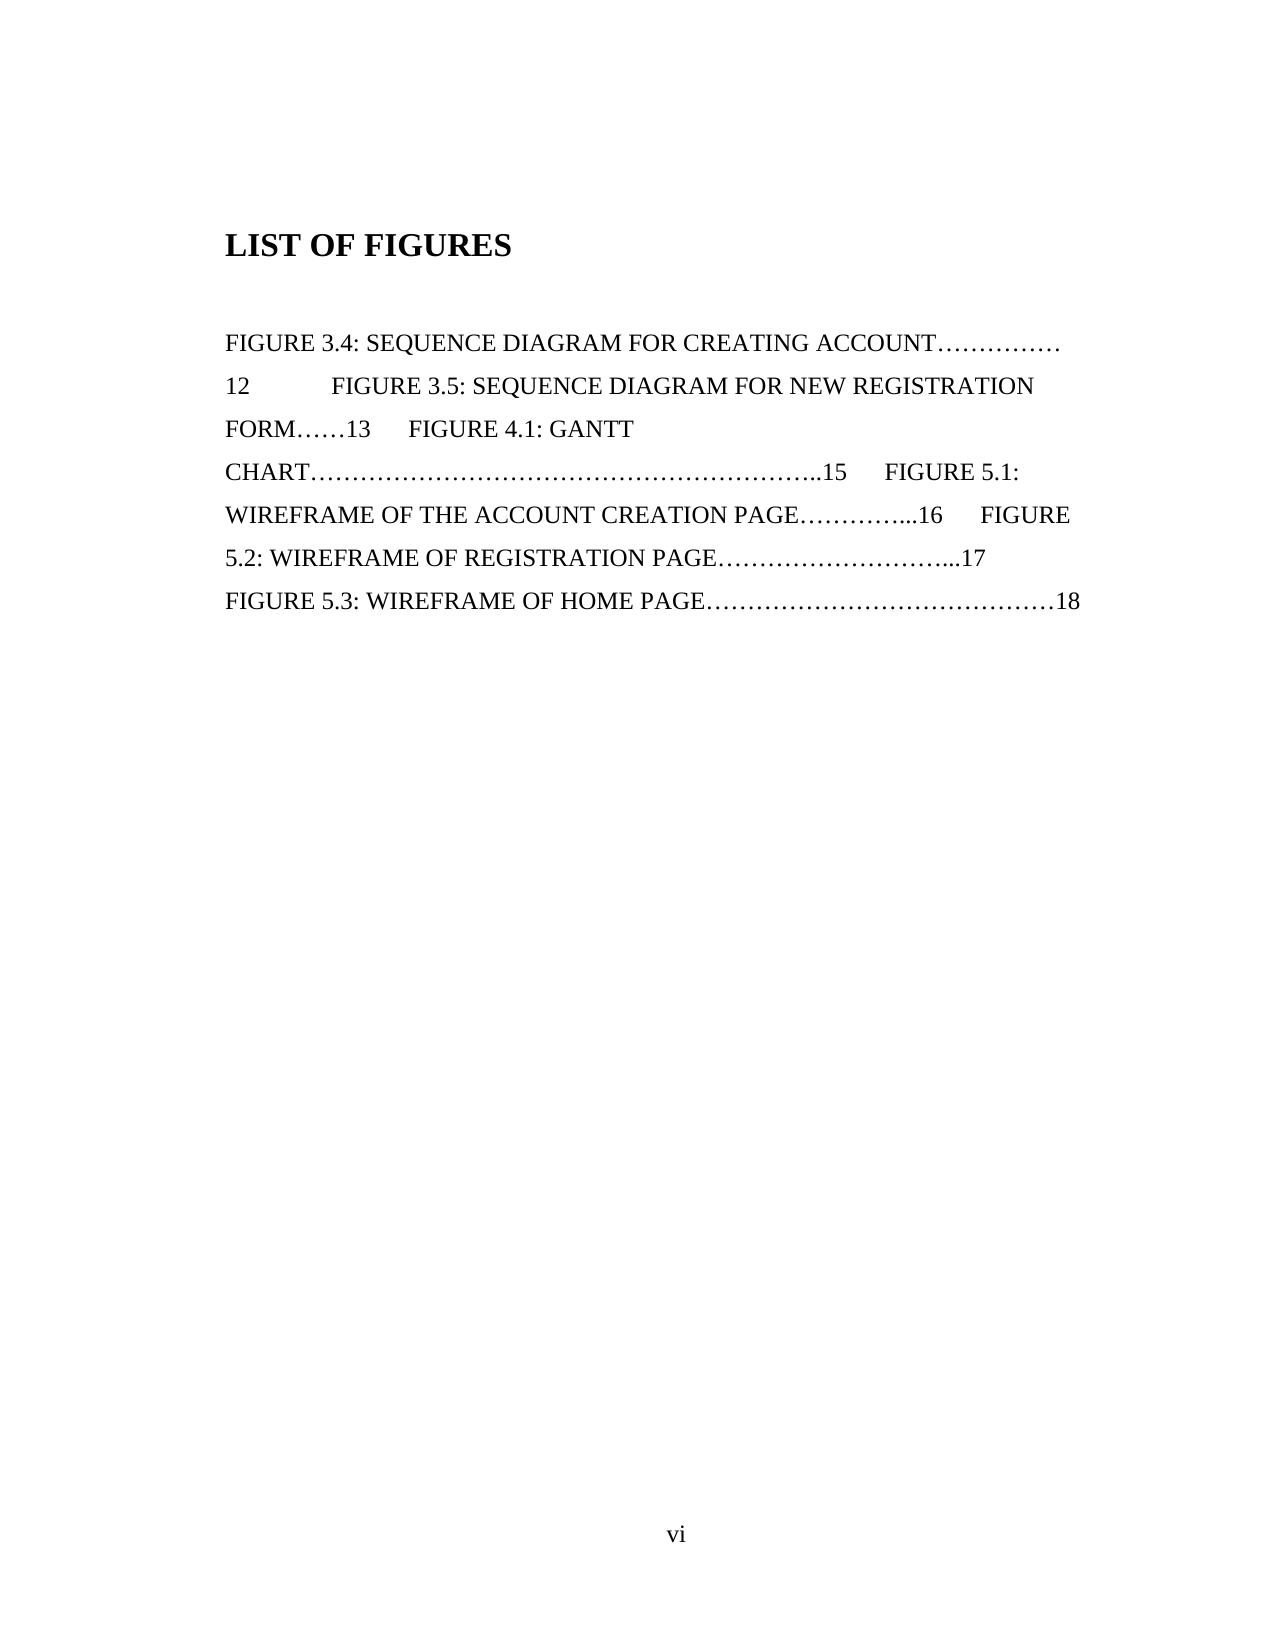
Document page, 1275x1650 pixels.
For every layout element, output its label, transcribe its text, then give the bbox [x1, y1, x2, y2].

subtitle LIST OF FIGURES [225, 225, 1124, 264]
text FIGURE 3.4: SEQUENCE DIAGRAM FOR CREATING ACCOUNT……………12 FIGURE 3.5: SEQUENCE DIAGRAM FOR NEW REGISTRATION FORM……13 FIGURE 4.1: GANTT CHART……………………………………………………..15 FIGURE 5.1: WIREFRAME OF THE ACCOUNT CREATION PAGE…………...16 FIGURE 5.2: WIREFRAME OF REGISTRATION PAGE………………………...17 FIGURE 5.3: WIREFRAME OF HOME PAGE……………………………………18 [225, 328, 1081, 615]
